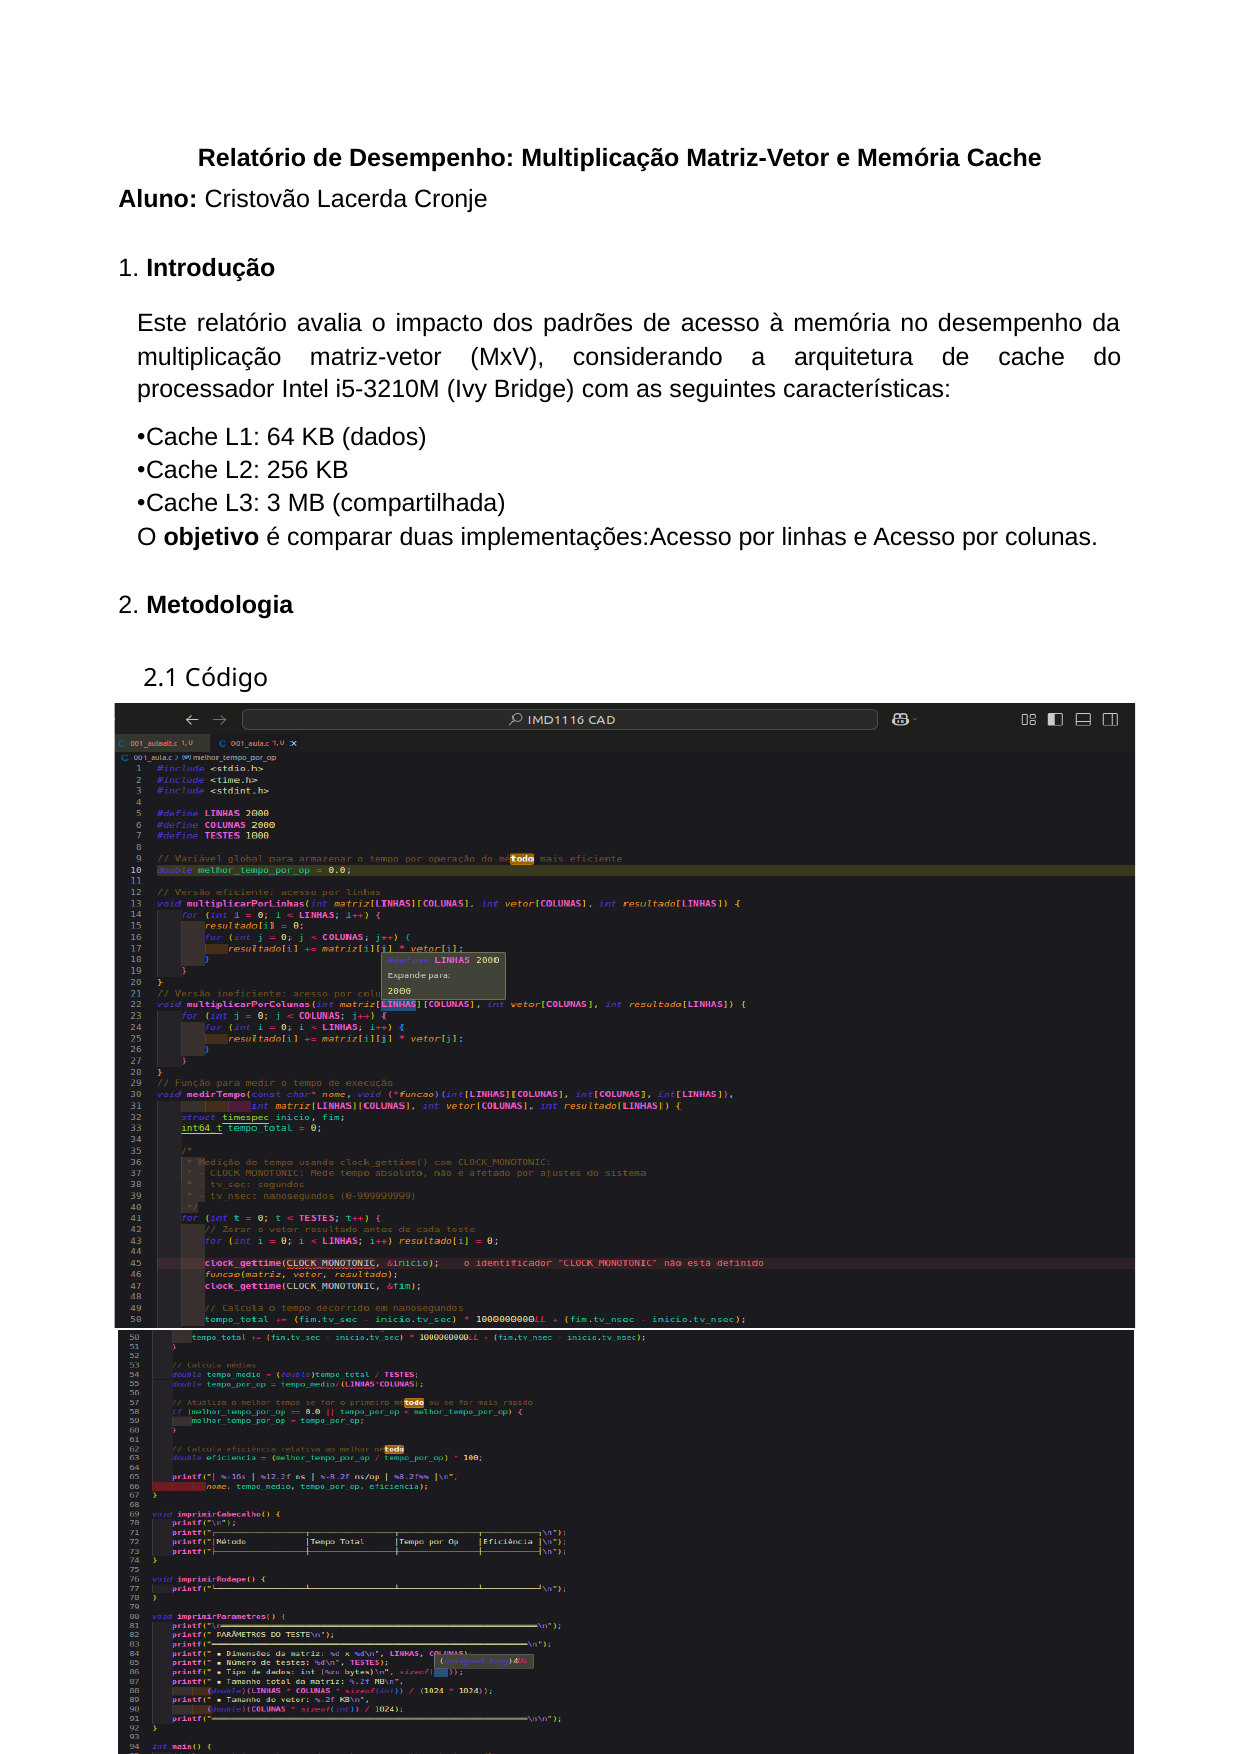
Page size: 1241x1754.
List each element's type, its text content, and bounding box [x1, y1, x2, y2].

list Cache L1: 64 KB (dados) [118, 422, 1122, 451]
list Cache L2: 256 KB [118, 455, 1122, 484]
subtitle 2. Metodologia [118, 590, 1122, 619]
subtitle 2.1 Código [143, 660, 1122, 694]
subtitle Relatório de Desempenho: Multiplicação Matriz-Vetor e Memória Cache [118, 143, 1122, 172]
subtitle 1. Introdução [118, 253, 1122, 282]
text Aluno: Cristovão Lacerda Cronje [118, 184, 1122, 213]
picture [118, 1330, 1134, 1754]
text O objetivo é comparar duas implementações:Acesso por linhas e Acesso por colunas. [137, 521, 1122, 550]
picture [114, 703, 1135, 1328]
list Cache L3: 3 MB (compartilhada) [118, 488, 1122, 517]
text Este relatório avalia o impacto dos padrões de acesso à memória no desempenho da multiplicação matriz-vetor (MxV), considerando a arquitetura de cache do processador Intel i5-3210M (Ivy Bridge) com as seguintes características: [137, 308, 1122, 403]
